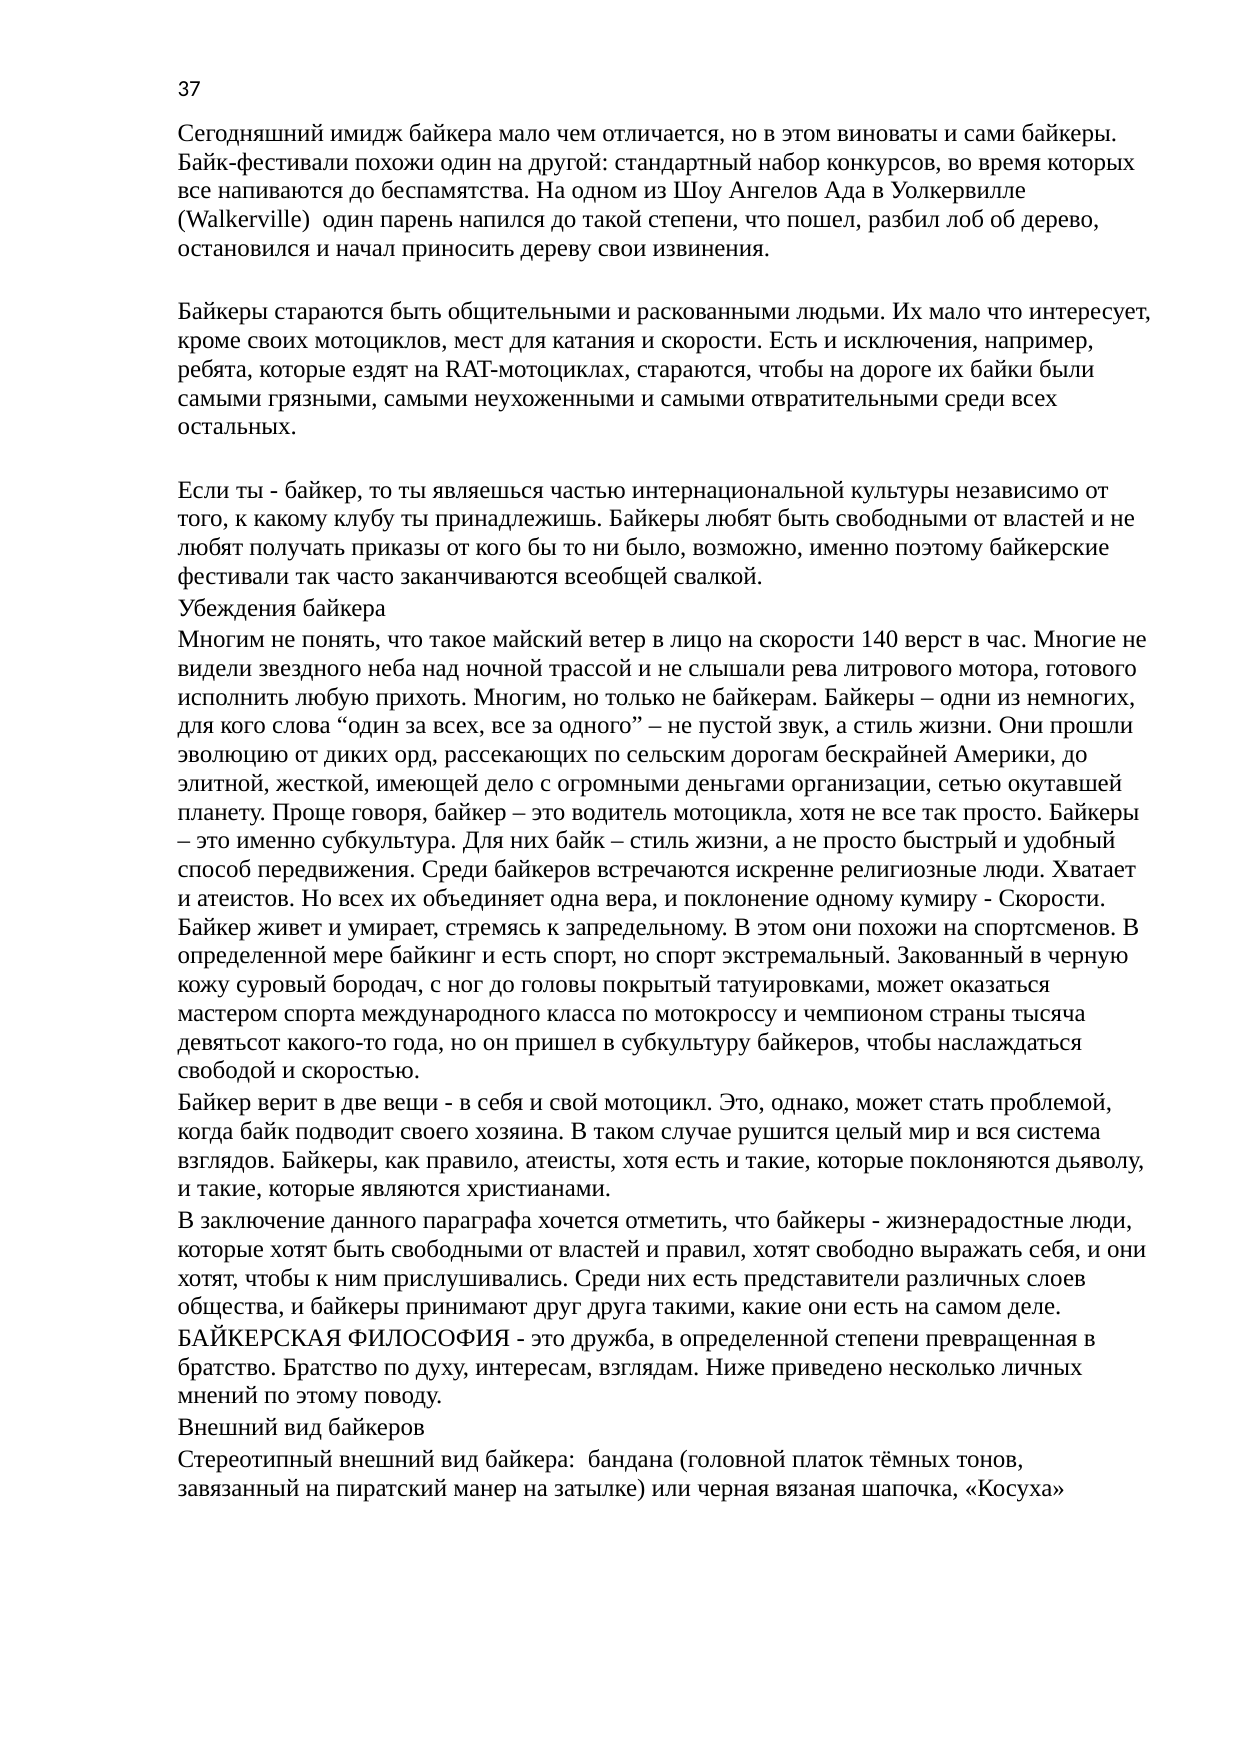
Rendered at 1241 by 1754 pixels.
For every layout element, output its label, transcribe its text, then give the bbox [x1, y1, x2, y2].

text БАЙКЕРСКАЯ ФИЛОСОФИЯ - это дружба, в определенной степени превращенная в братство. Братство по духу, интересам, взглядам. Ниже приведено несколько личных мнений по этому поводу. [177, 1323, 1152, 1409]
text Если ты - байкер, то ты являешься частью интернациональной культуры независимо от того, к какому клубу ты принадлежишь. Байкеры любят быть свободными от властей и не любят получать приказы от кого бы то ни было, возможно, именно поэтому байкерские фестивали так часто заканчиваются всеобщей свалкой. [177, 475, 1152, 590]
text Убеждения байкера [177, 593, 1152, 621]
text Многим не понять, что такое майский ветер в лицо на скорости 140 верст в час. Многие не видели звездного неба над ночной трассой и не слышали рева литрового мотора, готового исполнить любую прихоть. Многим, но только не байкерам. Байкеры – одни из немногих, для кого слова “один за всех, все за одного” – не пустой звук, а стиль жизни. Они прошли эволюцию от диких орд, рассекающих по сельским дорогам бескрайней Америки, до элитной, жесткой, имеющей дело с огромными деньгами организации, сетью окутавшей планету. Проще говоря, байкер – это водитель мотоцикла, хотя не все так просто. Байкеры – это именно субкультура. Для них байк – стиль жизни, а не просто быстрый и удобный способ передвижения. Среди байкеров встречаются искренне религиозные люди. Хватает и атеистов. Но всех их объединяет одна вера, и поклонение одному кумиру - Скорости. Байкер живет и умирает, стремясь к запредельному. В этом они похожи на спортсменов. В определенной мере байкинг и есть спорт, но спорт экстремальный. Закованный в черную кожу суровый бородач, с ног до головы покрытый татуировками, может оказаться мастером спорта международного класса по мотокроссу и чемпионом страны тысяча девятьсот какого-то года, но он пришел в субкультуру байкеров, чтобы наслаждаться свободой и скоростью. [177, 624, 1152, 1084]
text В заключение данного параграфа хочется отметить, что байкеры - жизнерадостные люди, которые хотят быть свободными от властей и правил, хотят свободно выражать себя, и они хотят, чтобы к ним прислушивались. Среди них есть представители различных слоев общества, и байкеры принимают друг друга такими, какие они есть на самом деле. [177, 1205, 1152, 1320]
text Стереотипный внешний вид байкера: бандана (головной платок тёмных тонов, завязанный на пиратский манер на затылке) или черная вязаная шапочка, «Косуха» [177, 1444, 1152, 1501]
text Сегодняшний имидж байкера мало чем отличается, но в этом виноваты и сами байкеры. Байк-фестивали похожи один на другой: стандартный набор конкурсов, во время которых все напиваются до беспамятства. На одном из Шоу Ангелов Ада в Уолкервилле (Walkerville) один парень напился до такой степени, что пошел, разбил лоб об дерево, остановился и начал приносить дереву свои извинения. [177, 118, 1152, 262]
text Байкер верит в две вещи - в себя и свой мотоцикл. Это, однако, может стать проблемой, когда байк подводит своего хозяина. В таком случае рушится целый мир и вся система взглядов. Байкеры, как правило, атеисты, хотя есть и такие, которые поклоняются дьяволу, и такие, которые являются христианами. [177, 1087, 1152, 1202]
text Байкеры стараются быть общительными и раскованными людьми. Их мало что интересует, кроме своих мотоциклов, мест для катания и скорости. Есть и исключения, например, ребята, которые ездят на RAT-мотоциклах, стараются, чтобы на дороге их байки были самыми грязными, самыми неухоженными и самыми отвратительными среди всех остальных. [177, 296, 1152, 440]
text Внешний вид байкеров [177, 1412, 1152, 1441]
